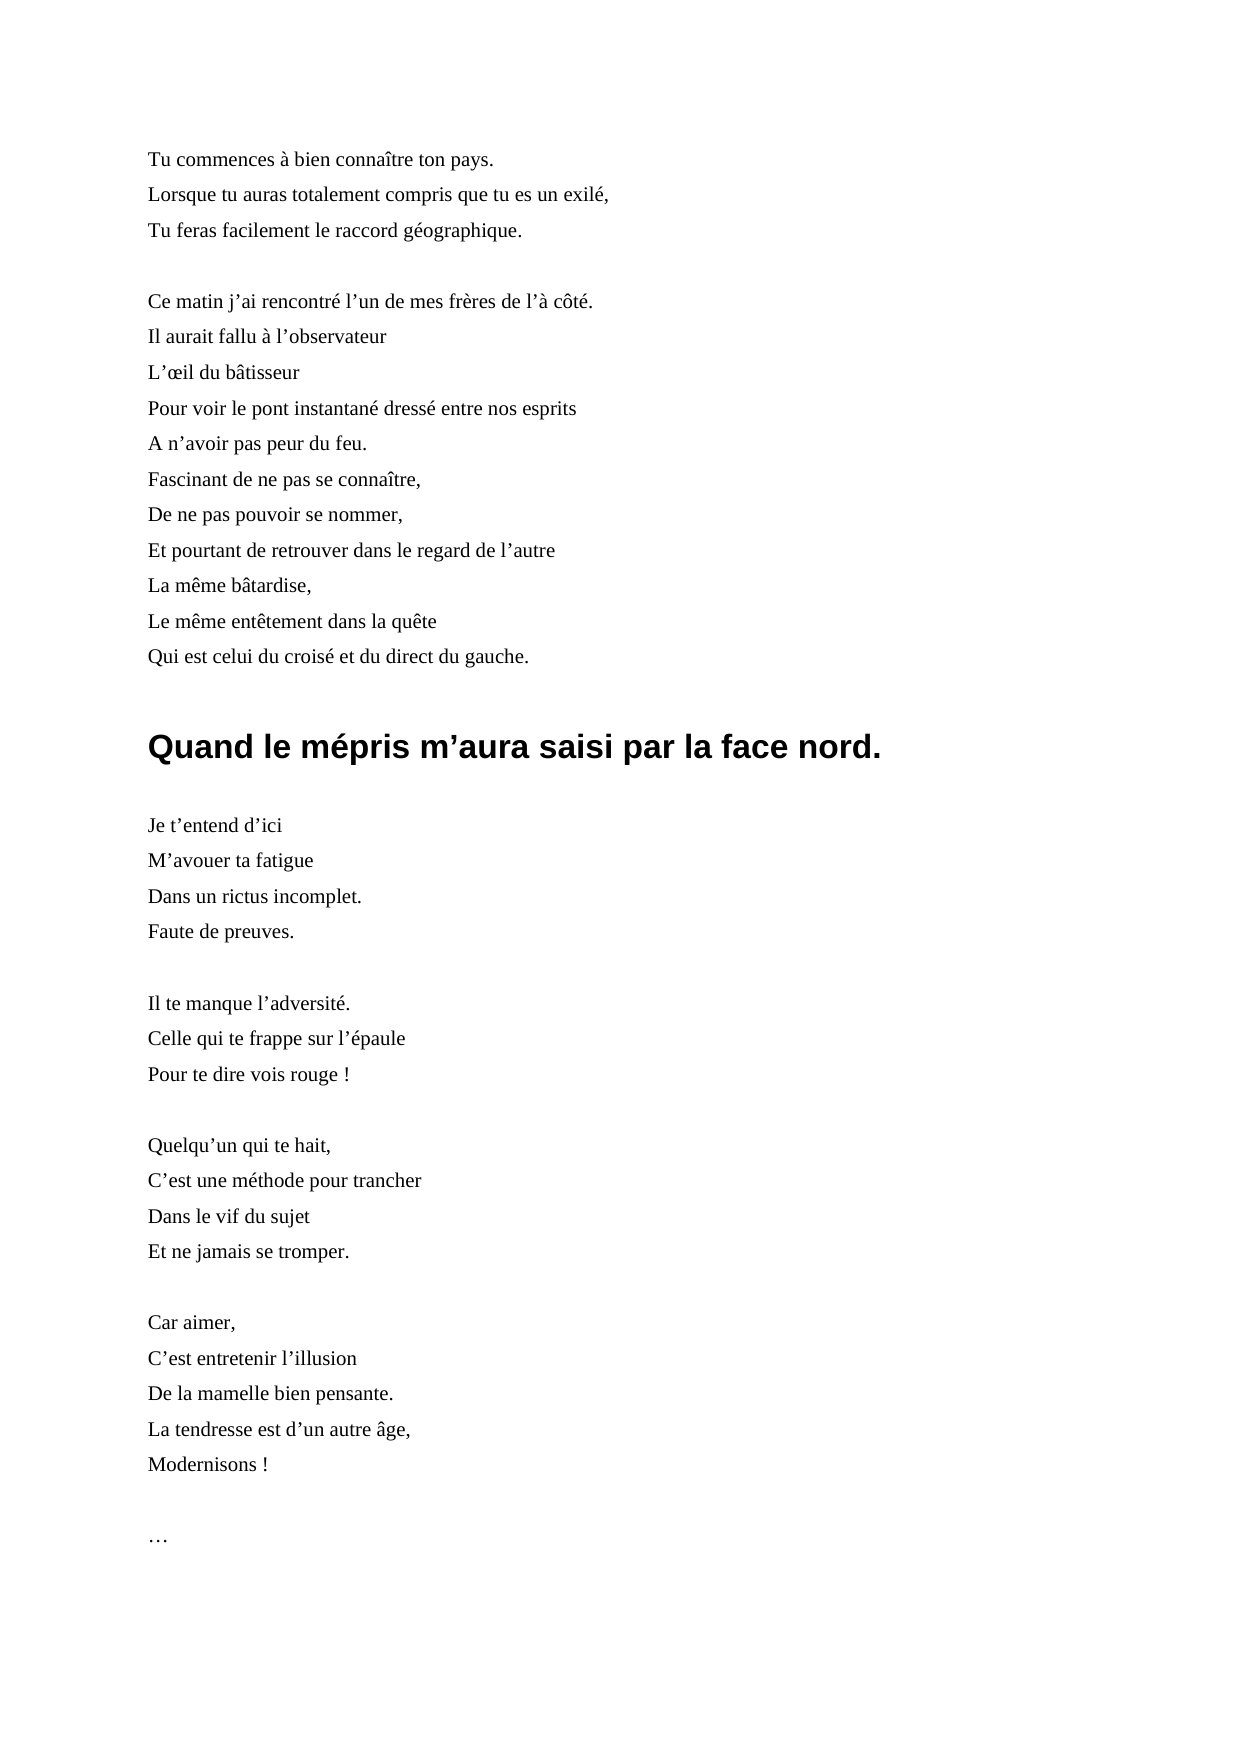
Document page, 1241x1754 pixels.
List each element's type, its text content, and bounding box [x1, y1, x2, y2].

text Car aimer, [148, 1311, 1092, 1334]
text Modernisons ! [148, 1453, 1092, 1476]
text C’est une méthode pour trancher [148, 1169, 1092, 1192]
text Et pourtant de retrouver dans le regard de l’autre [148, 538, 1092, 561]
text Je t’entend d’ici [148, 814, 1092, 837]
text La tendresse est d’un autre âge, [148, 1418, 1092, 1441]
text Dans un rictus incomplet. [148, 885, 1092, 908]
text Il aurait fallu à l’observateur [148, 325, 1092, 348]
text Qui est celui du croisé et du direct du gauche. [148, 645, 1092, 668]
text Pour voir le pont instantané dressé entre nos esprits [148, 396, 1092, 419]
text Pour te dire vois rouge ! [148, 1062, 1092, 1086]
text Tu commences à bien connaître ton pays. [148, 148, 1092, 171]
text Le même entêtement dans la quête [148, 609, 1092, 632]
text Quelqu’un qui te hait, [148, 1133, 1092, 1157]
text Lorsque tu auras totalement compris que tu es un exilé, [148, 183, 1092, 206]
text L’œil du bâtisseur [148, 361, 1092, 384]
text … [148, 1524, 1092, 1547]
text La même bâtardise, [148, 574, 1092, 597]
subtitle Quand le mépris m’aura saisi par la face nord. [148, 728, 1092, 766]
text M’avouer ta fatigue [148, 849, 1092, 872]
text Dans le vif du sujet [148, 1204, 1092, 1228]
text Tu feras facilement le raccord géographique. [148, 219, 1092, 242]
text De la mamelle bien pensante. [148, 1382, 1092, 1405]
text Et ne jamais se tromper. [148, 1240, 1092, 1263]
text Il te manque l’adversité. [148, 991, 1092, 1014]
text De ne pas pouvoir se nommer, [148, 503, 1092, 526]
text Celle qui te frappe sur l’épaule [148, 1027, 1092, 1050]
text A n’avoir pas peur du feu. [148, 432, 1092, 455]
text Fascinant de ne pas se connaître, [148, 467, 1092, 490]
text C’est entretenir l’illusion [148, 1347, 1092, 1370]
text Faute de preuves. [148, 920, 1092, 943]
text Ce matin j’ai rencontré l’un de mes frères de l’à côté. [148, 290, 1092, 313]
